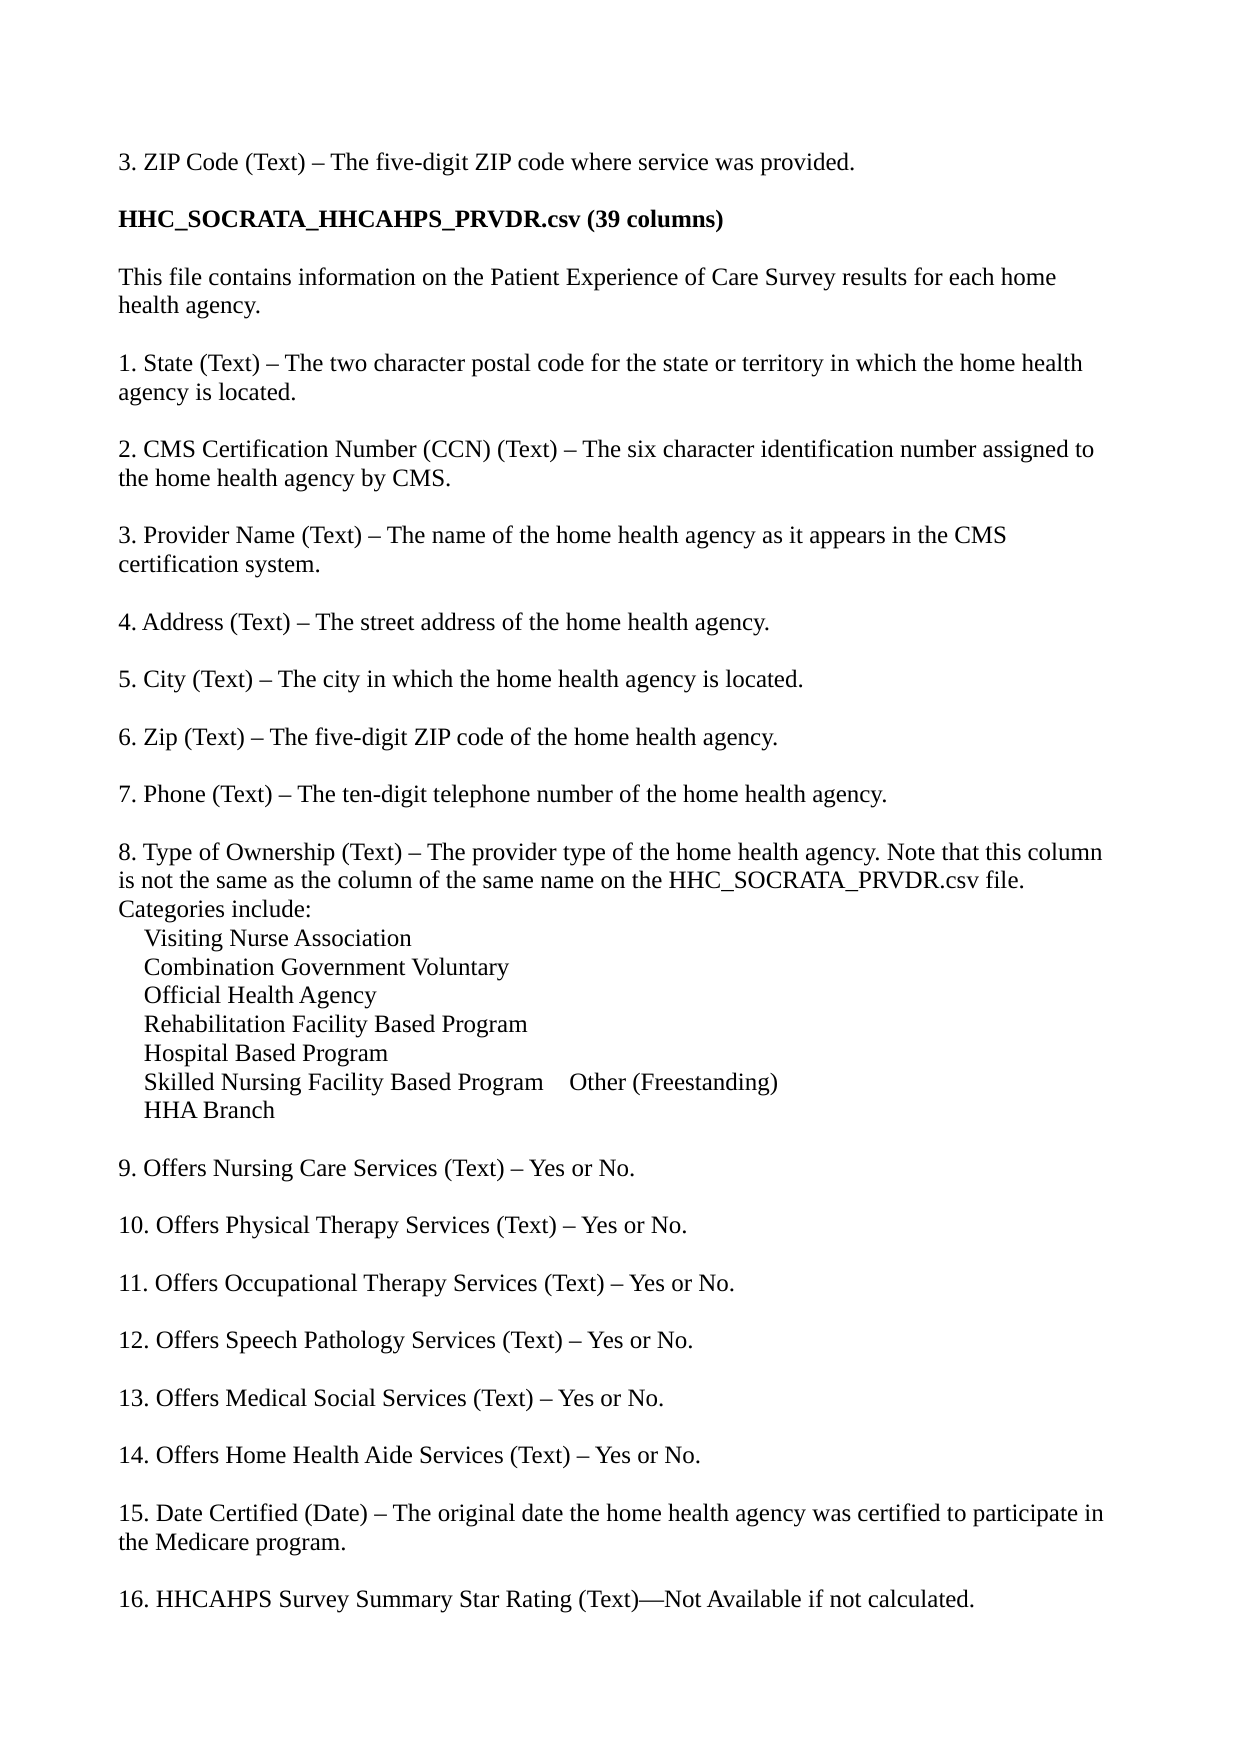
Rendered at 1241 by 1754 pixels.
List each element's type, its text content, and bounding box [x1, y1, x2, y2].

text 2. CMS Certification Number (CCN) (Text) – The six character identification number assigned to [118, 434, 1122, 463]
text HHC_SOCRATA_HHCAHPS_PRVDR.csv (39 columns) [118, 204, 1122, 233]
text  Combination Government Voluntary [118, 952, 1122, 981]
text 12. Offers Speech Pathology Services (Text) – Yes or No. [118, 1326, 1122, 1354]
text 4. Address (Text) – The street address of the home health agency. [118, 607, 1122, 636]
text  Rehabilitation Facility Based Program [118, 1009, 1122, 1038]
text This file contains information on the Patient Experience of Care Survey results for each home health agency. [118, 262, 1122, 319]
text 1. State (Text) – The two character postal code for the state or territory in which the home health [118, 348, 1122, 377]
text is not the same as the column of the same name on the HHC_SOCRATA_PRVDR.csv file. [118, 866, 1122, 894]
text  Hospital Based Program [118, 1038, 1122, 1067]
text 16. HHCAHPS Survey Summary Star Rating (Text)—Not Available if not calculated. [118, 1584, 1122, 1613]
text  Official Health Agency [118, 981, 1122, 1009]
text certification system. [118, 549, 1122, 578]
text agency is located. [118, 377, 1122, 406]
text 5. City (Text) – The city in which the home health agency is located. [118, 664, 1122, 693]
text 14. Offers Home Health Aide Services (Text) – Yes or No. [118, 1441, 1122, 1469]
text  Skilled Nursing Facility Based Program Other (Freestanding) [118, 1067, 1122, 1096]
text 8. Type of Ownership (Text) – The provider type of the home health agency. Note that this column [118, 837, 1122, 866]
text 6. Zip (Text) – The five-digit ZIP code of the home health agency. [118, 722, 1122, 751]
text 7. Phone (Text) – The ten-digit telephone number of the home health agency. [118, 779, 1122, 808]
text  HHA Branch [118, 1096, 1122, 1124]
text Categories include: [118, 894, 1122, 923]
text 11. Offers Occupational Therapy Services (Text) – Yes or No. [118, 1268, 1122, 1297]
text 9. Offers Nursing Care Services (Text) – Yes or No. [118, 1153, 1122, 1182]
text 15. Date Certified (Date) – The original date the home health agency was certified to participate in [118, 1498, 1122, 1527]
text 13. Offers Medical Social Services (Text) – Yes or No. [118, 1383, 1122, 1412]
text 10. Offers Physical Therapy Services (Text) – Yes or No. [118, 1211, 1122, 1239]
text the home health agency by CMS. [118, 463, 1122, 492]
text the Medicare program. [118, 1527, 1122, 1556]
text  Visiting Nurse Association [118, 923, 1122, 952]
text 3. Provider Name (Text) – The name of the home health agency as it appears in the CMS [118, 521, 1122, 549]
text 3. ZIP Code (Text) – The five-digit ZIP code where service was provided. [118, 147, 1122, 176]
